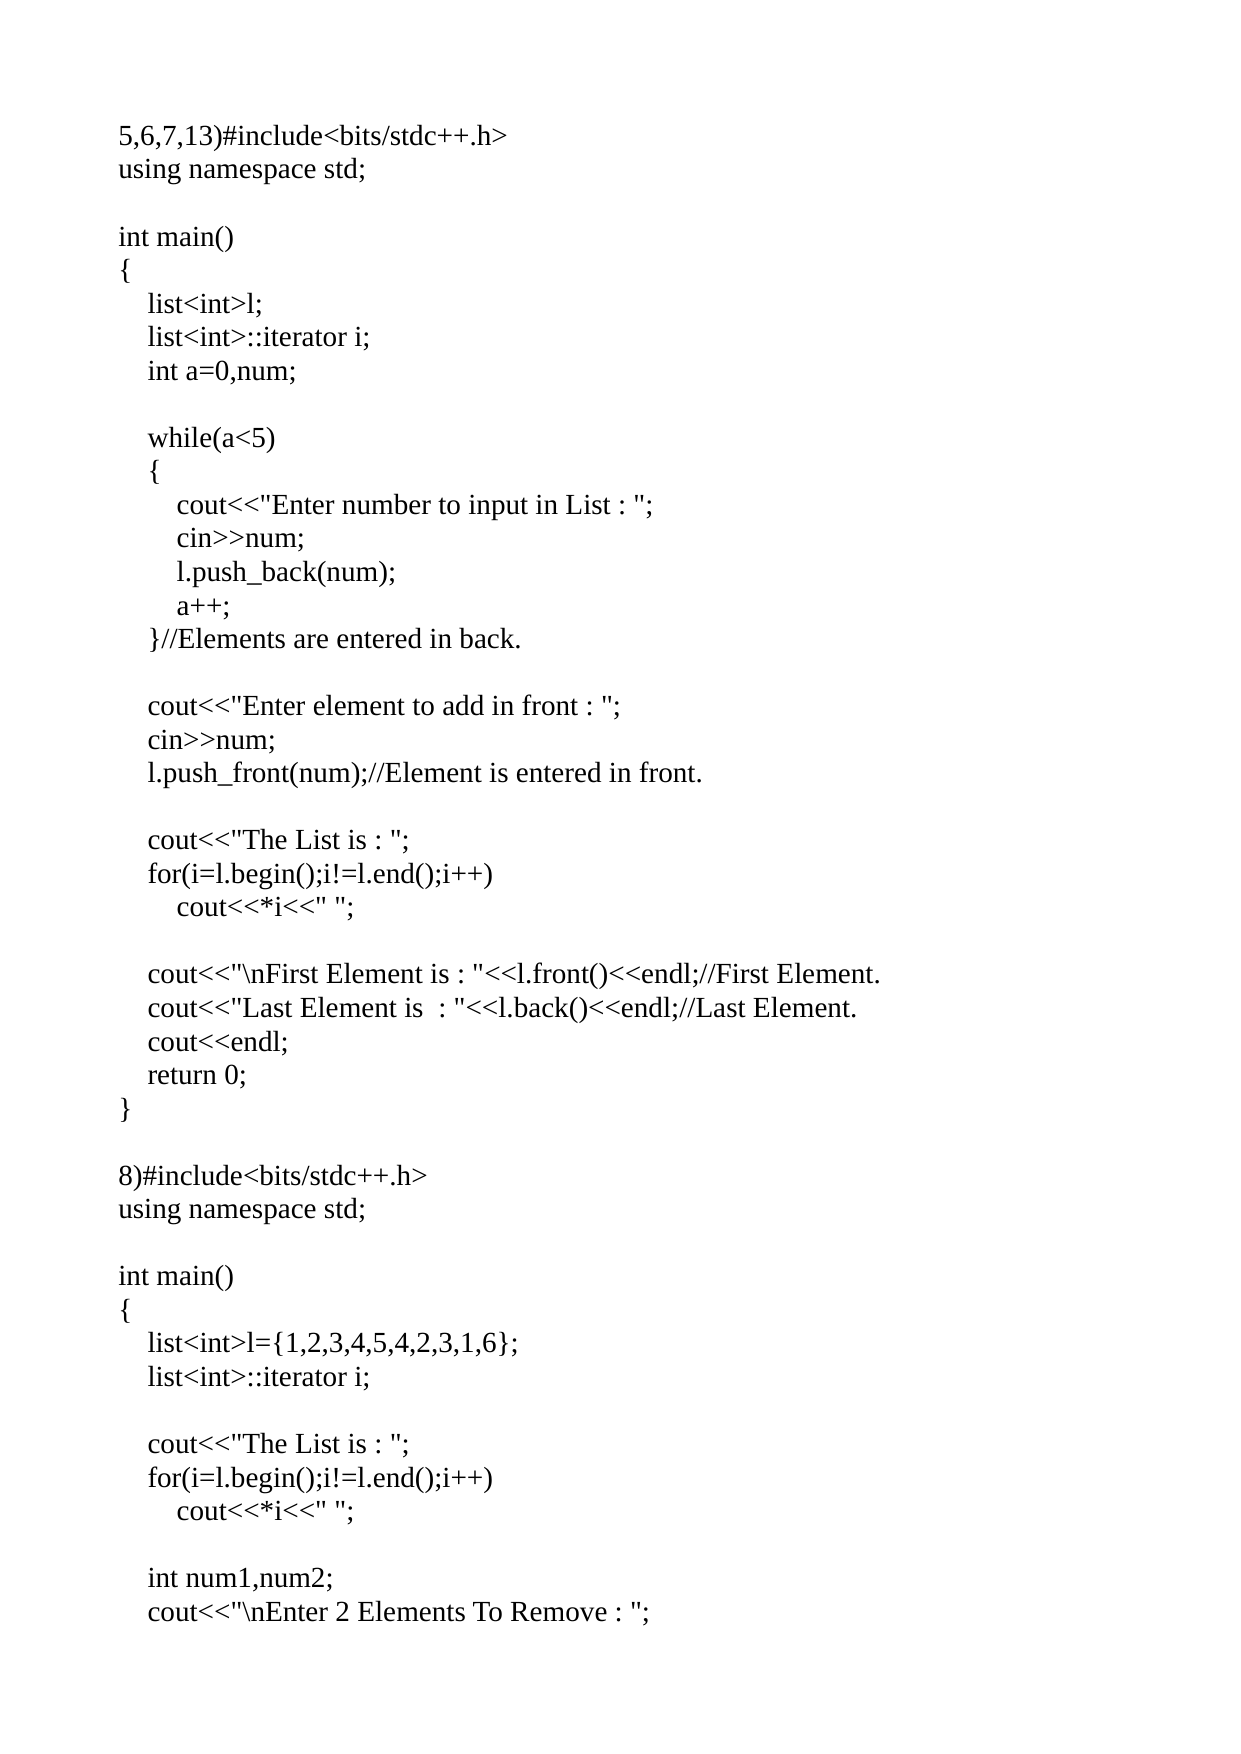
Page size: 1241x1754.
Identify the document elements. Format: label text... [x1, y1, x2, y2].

text int a=0,num; [118, 353, 1122, 386]
text list<int>l; [118, 286, 1122, 319]
text cout<<"\nEnter 2 Elements To Remove : "; [118, 1594, 1122, 1627]
text { [118, 252, 1122, 286]
text cout<<endl; [118, 1024, 1122, 1057]
text 8)#include<bits/stdc++.h> [118, 1158, 1122, 1191]
text using namespace std; [118, 152, 1122, 185]
text using namespace std; [118, 1191, 1122, 1225]
text a++; [118, 588, 1122, 621]
text l.push_front(num);//Element is entered in front. [118, 755, 1122, 789]
text } [118, 1091, 1122, 1124]
text for(i=l.begin();i!=l.end();i++) [118, 856, 1122, 889]
text while(a<5) [118, 420, 1122, 453]
text cout<<"Enter element to add in front : "; [118, 688, 1122, 722]
text int num1,num2; [118, 1560, 1122, 1594]
text list<int>l={1,2,3,4,5,4,2,3,1,6}; [118, 1326, 1122, 1359]
text }//Elements are entered in back. [118, 621, 1122, 655]
text cin>>num; [118, 722, 1122, 755]
text for(i=l.begin();i!=l.end();i++) [118, 1460, 1122, 1493]
text { [118, 1292, 1122, 1326]
text 5,6,7,13)#include<bits/stdc++.h> [118, 118, 1122, 152]
text cout<<"The List is : "; [118, 822, 1122, 856]
text cout<<"Enter number to input in List : "; [118, 487, 1122, 521]
text cout<<"The List is : "; [118, 1426, 1122, 1460]
text { [118, 453, 1122, 487]
text list<int>::iterator i; [118, 1359, 1122, 1393]
text return 0; [118, 1057, 1122, 1091]
text int main() [118, 219, 1122, 252]
text l.push_back(num); [118, 554, 1122, 588]
text cout<<*i<<" "; [118, 1493, 1122, 1527]
text cin>>num; [118, 521, 1122, 554]
text list<int>::iterator i; [118, 319, 1122, 353]
text cout<<*i<<" "; [118, 889, 1122, 923]
text cout<<"\nFirst Element is : "<<l.front()<<endl;//First Element. [118, 957, 1122, 990]
text cout<<"Last Element is : "<<l.back()<<endl;//Last Element. [118, 990, 1122, 1024]
text int main() [118, 1258, 1122, 1292]
